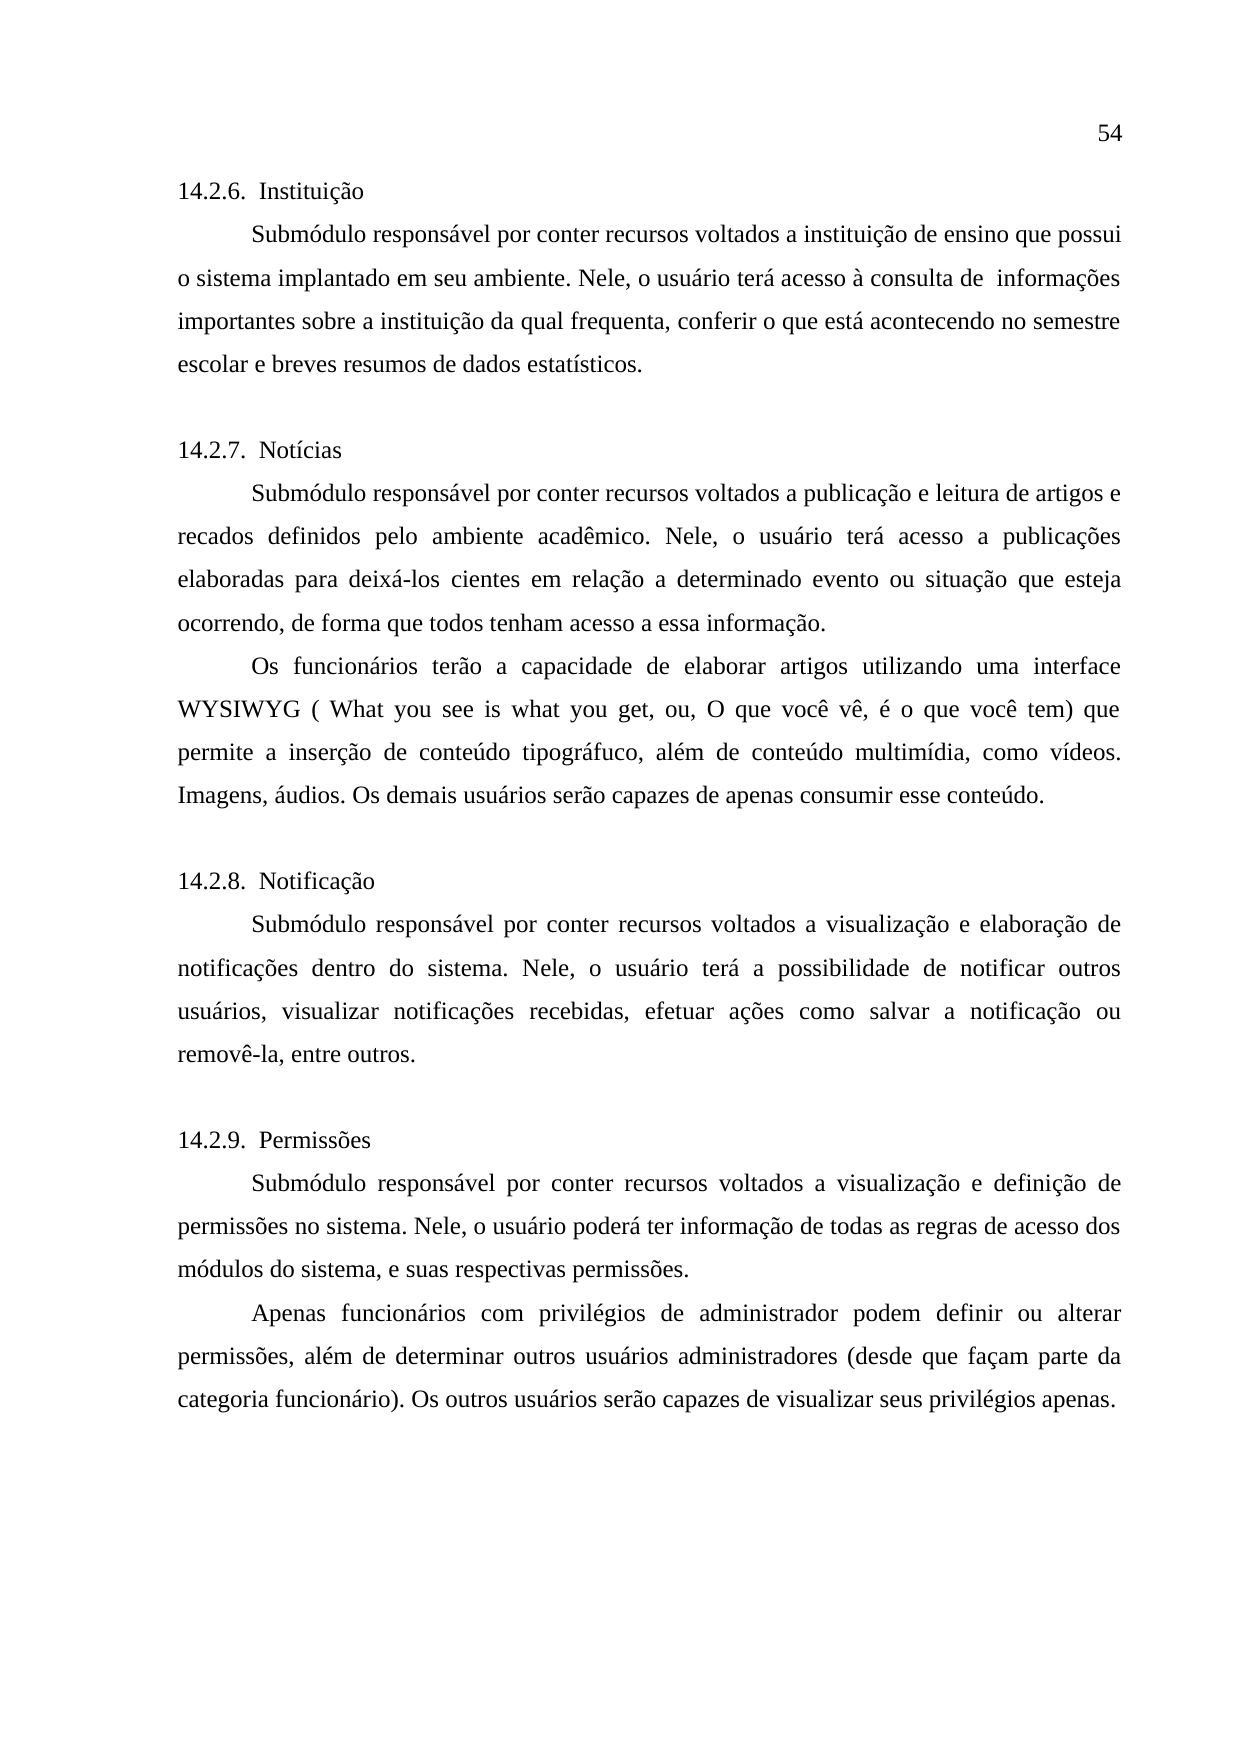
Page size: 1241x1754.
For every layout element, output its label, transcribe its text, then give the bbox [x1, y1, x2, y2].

subtitle Notícias [177, 435, 1122, 464]
text Submódulo responsável por conter recursos voltados a visualização e elaboração de notificações dentro do sistema. Nele, o usuário terá a possibilidade de notificar outros usuários, visualizar notificações recebidas, efetuar ações como salvar a notificação ou removê-la, entre outros. [177, 909, 1122, 1068]
subtitle Notificação [177, 866, 1122, 895]
subtitle Permissões [177, 1125, 1122, 1154]
text Submódulo responsável por conter recursos voltados a instituição de ensino que possui o sistema implantado em seu ambiente. Nele, o usuário terá acesso à consulta de informações importantes sobre a instituição da qual frequenta, conferir o que está acontecendo no semestre escolar e breves resumos de dados estatísticos. [177, 219, 1122, 378]
text Os funcionários terão a capacidade de elaborar artigos utilizando uma interface WYSIWYG ( What you see is what you get, ou, O que você vê, é o que você tem) que permite a inserção de conteúdo tipográfuco, além de conteúdo multimídia, como vídeos. Imagens, áudios. Os demais usuários serão capazes de apenas consumir esse conteúdo. [177, 651, 1122, 809]
text Submódulo responsável por conter recursos voltados a publicação e leitura de artigos e recados definidos pelo ambiente acadêmico. Nele, o usuário terá acesso a publicações elaboradas para deixá-los cientes em relação a determinado evento ou situação que esteja ocorrendo, de forma que todos tenham acesso a essa informação. [177, 478, 1122, 636]
text Apenas funcionários com privilégios de administrador podem definir ou alterar permissões, além de determinar outros usuários administradores (desde que façam parte da categoria funcionário). Os outros usuários serão capazes de visualizar seus privilégios apenas. [177, 1298, 1122, 1413]
subtitle Instituição [177, 176, 1122, 205]
text Submódulo responsável por conter recursos voltados a visualização e definição de permissões no sistema. Nele, o usuário poderá ter informação de todas as regras de acesso dos módulos do sistema, e suas respectivas permissões. [177, 1168, 1122, 1283]
